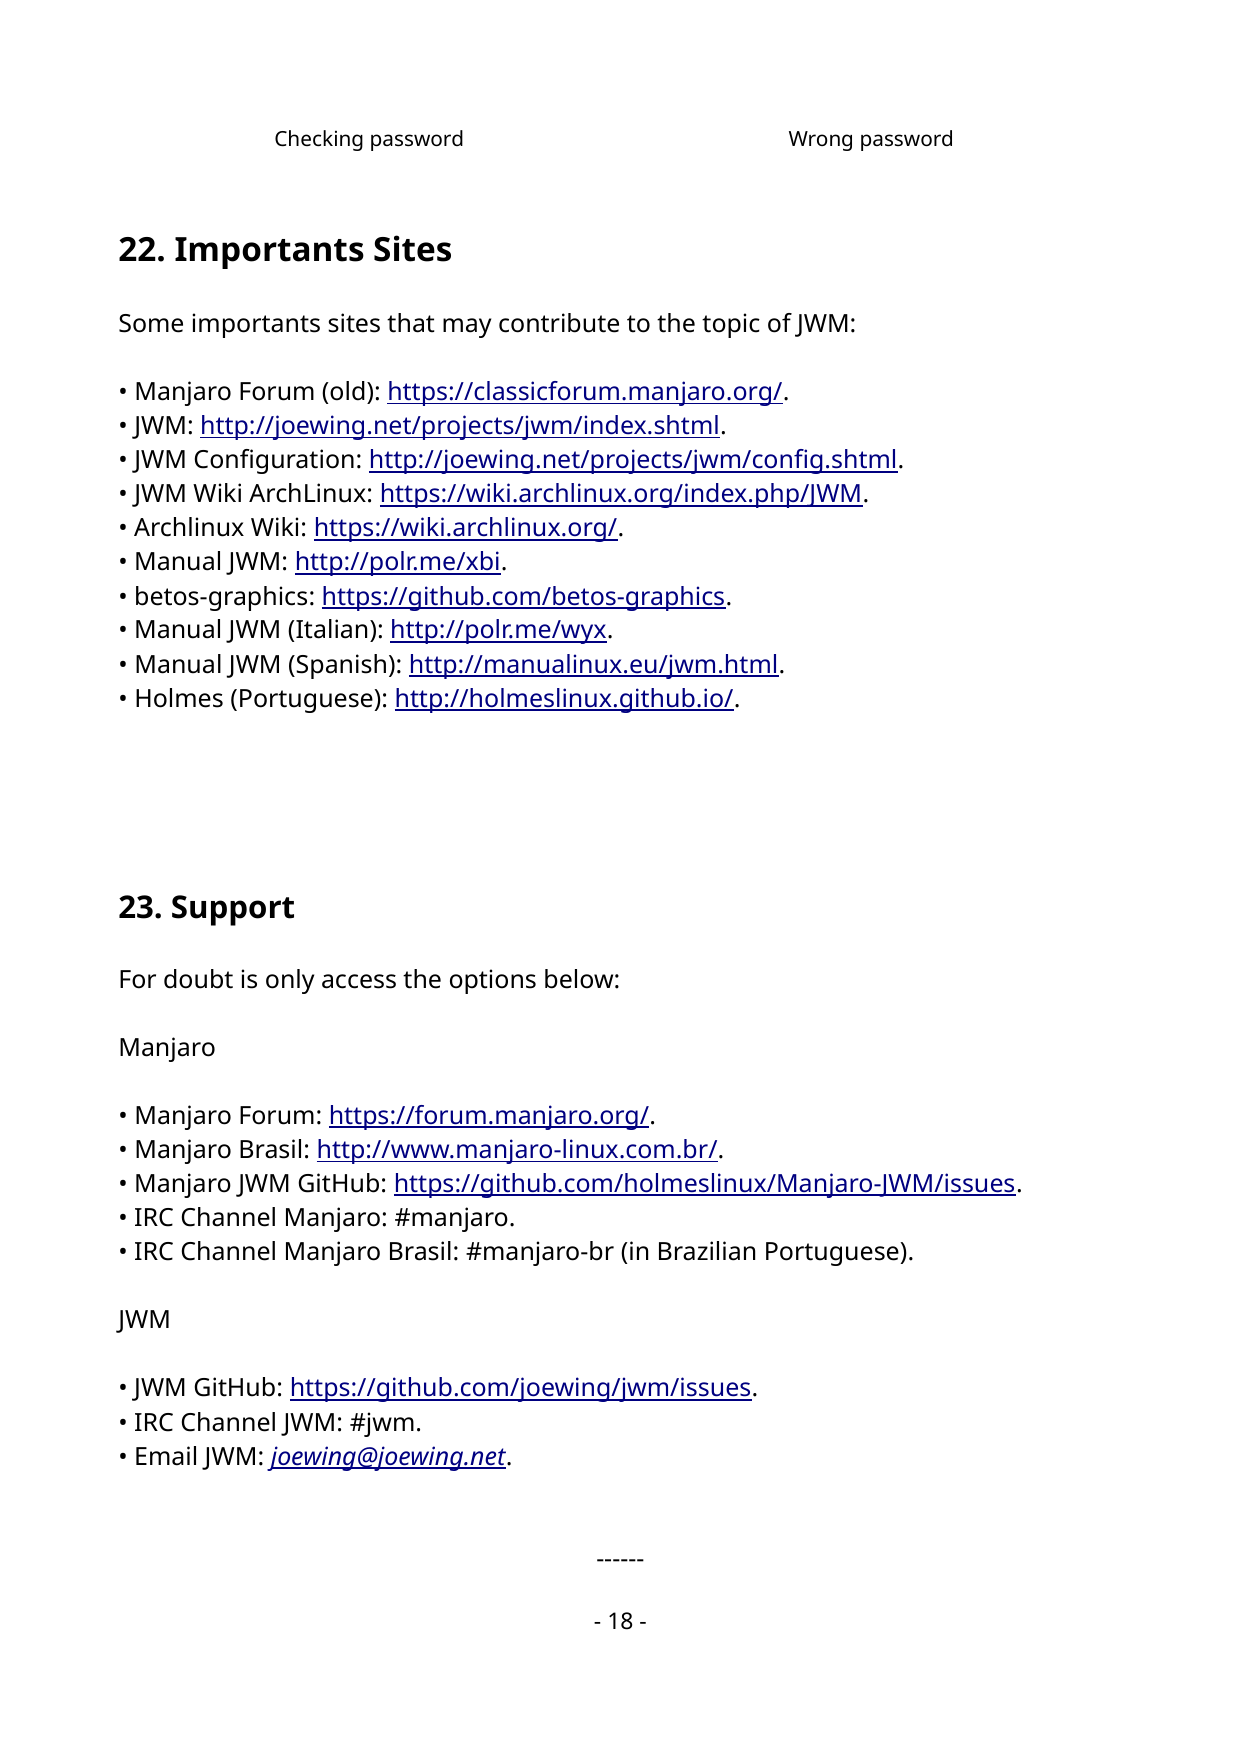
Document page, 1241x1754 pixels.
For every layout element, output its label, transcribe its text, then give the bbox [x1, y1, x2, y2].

text Manjaro [118, 1029, 1122, 1063]
text • Manual JWM (Spanish): http://manualinux.eu/jwm.html. [118, 646, 1122, 680]
text • JWM GitHub: https://github.com/joewing/jwm/issues. [118, 1370, 1122, 1404]
text • betos-graphics: https://github.com/betos-graphics. [118, 578, 1122, 612]
text • Manual JWM (Italian): http://polr.me/wyx. [118, 612, 1122, 646]
subtitle 23. Support [118, 885, 1122, 927]
text • Manjaro JWM GitHub: https://github.com/holmeslinux/Manjaro-JWM/issues. [118, 1166, 1122, 1200]
subtitle 22. Importants Sites [118, 226, 1122, 272]
text • Archlinux Wiki: https://wiki.archlinux.org/. [118, 510, 1122, 544]
text Some importants sites that may contribute to the topic of JWM: [118, 306, 1122, 340]
text • JWM Configuration: http://joewing.net/projects/jwm/config.shtml. [118, 442, 1122, 476]
text JWM [118, 1302, 1122, 1336]
text • Manjaro Forum: https://forum.manjaro.org/. [118, 1098, 1122, 1132]
text • IRC Channel Manjaro: #manjaro. [118, 1200, 1122, 1234]
text For doubt is only access the options below: [118, 961, 1122, 995]
text ------ [118, 1540, 1122, 1574]
table_header Checking password [118, 118, 620, 158]
text • IRC Channel Manjaro Brasil: #manjaro-br (in Brazilian Portuguese). [118, 1234, 1122, 1268]
text • Holmes (Portuguese): http://holmeslinux.github.io/. [118, 680, 1122, 714]
text • JWM Wiki ArchLinux: https://wiki.archlinux.org/index.php/JWM. [118, 476, 1122, 510]
text • Manjaro Brasil: http://www.manjaro-linux.com.br/. [118, 1132, 1122, 1166]
text • Email JWM: joewing@joewing.net. [118, 1438, 1122, 1472]
text • Manual JWM: http://polr.me/xbi. [118, 544, 1122, 578]
text • IRC Channel JWM: #jwm. [118, 1404, 1122, 1438]
text • Manjaro Forum (old): https://classicforum.manjaro.org/. [118, 374, 1122, 408]
text • JWM: http://joewing.net/projects/jwm/index.shtml. [118, 408, 1122, 442]
table_header Wrong password [620, 118, 1122, 158]
